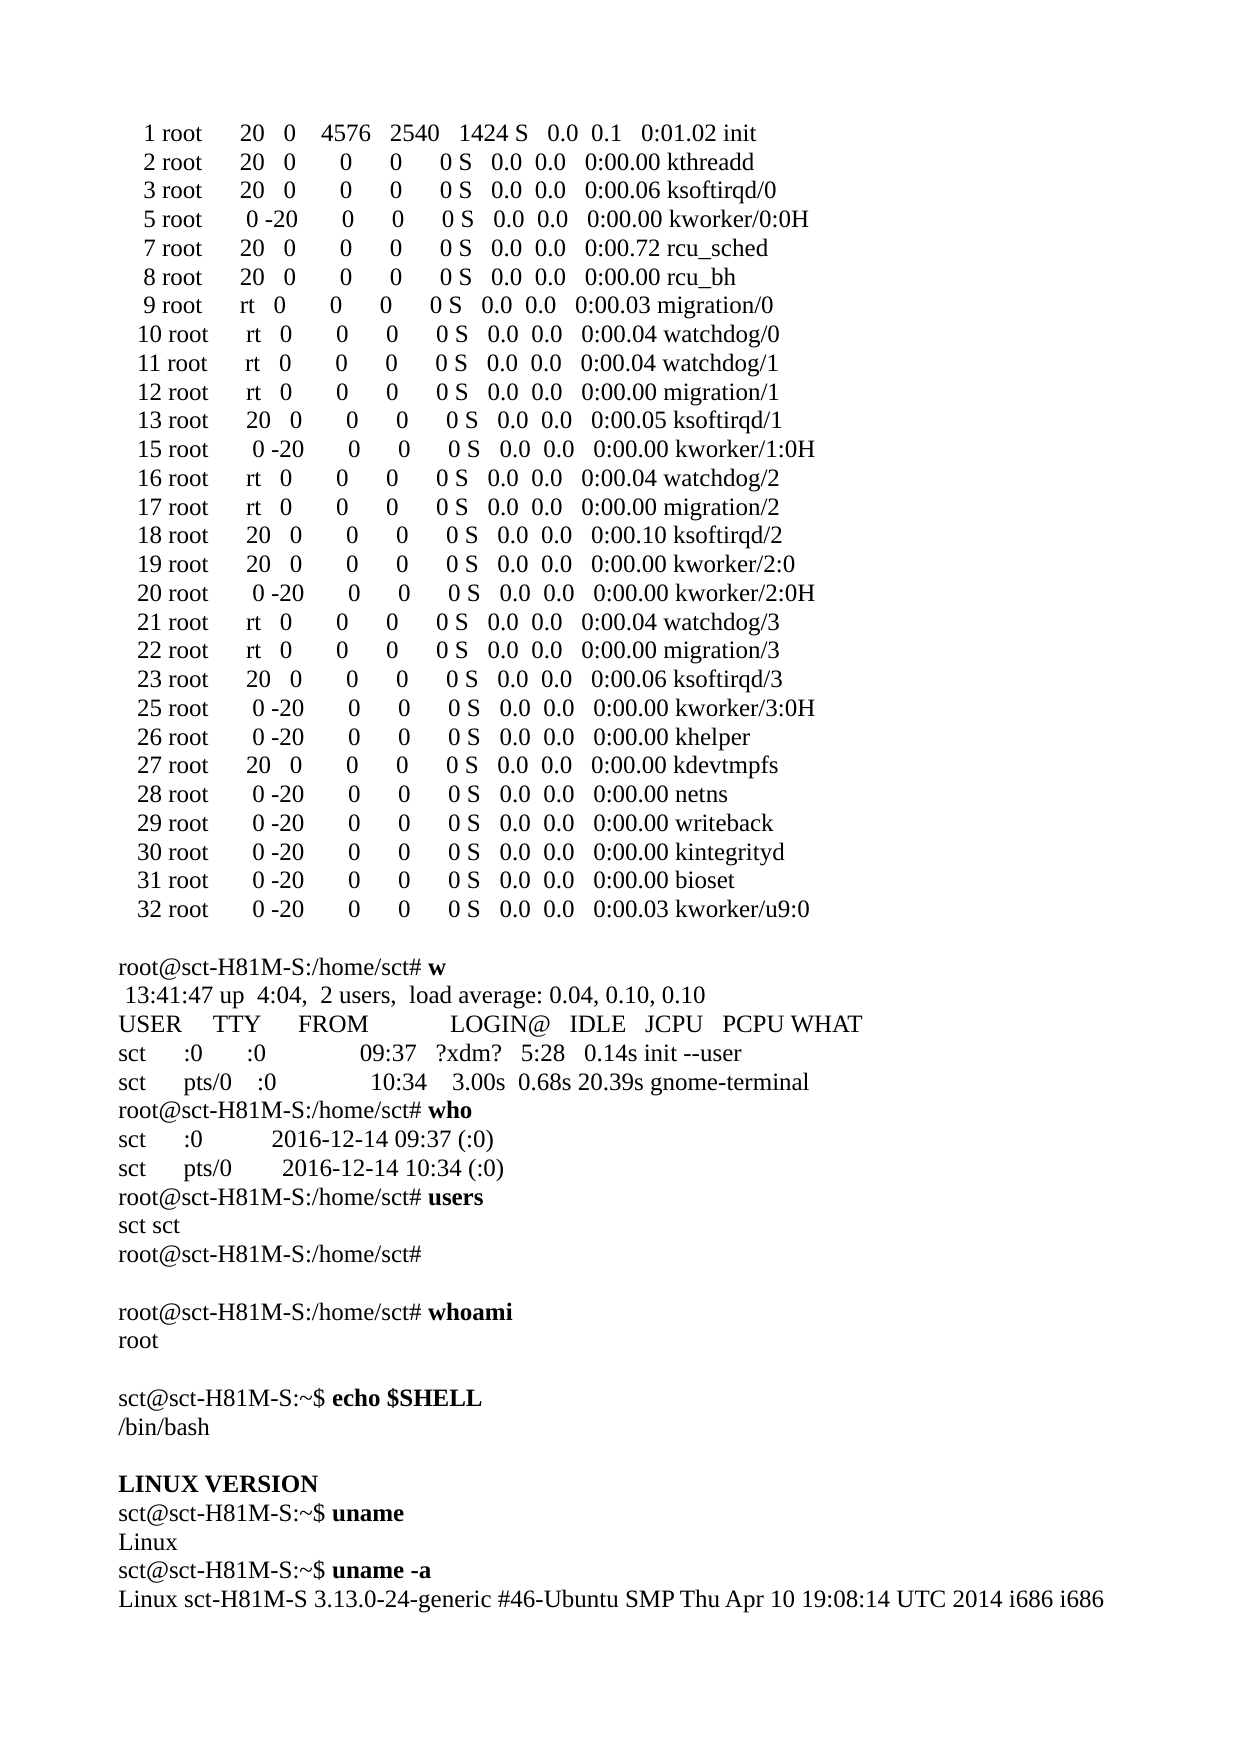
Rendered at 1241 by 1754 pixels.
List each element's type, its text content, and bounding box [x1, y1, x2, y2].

text sct sct [118, 1211, 1122, 1239]
text 22 root rt 0 0 0 0 S 0.0 0.0 0:00.00 migration/3 [118, 636, 1122, 664]
text root@sct-H81M-S:/home/sct# whoami [118, 1297, 1122, 1326]
text /bin/bash [118, 1412, 1122, 1441]
text 20 root 0 -20 0 0 0 S 0.0 0.0 0:00.00 kworker/2:0H [118, 578, 1122, 607]
text 12 root rt 0 0 0 0 S 0.0 0.0 0:00.00 migration/1 [118, 377, 1122, 406]
text 28 root 0 -20 0 0 0 S 0.0 0.0 0:00.00 netns [118, 779, 1122, 808]
text Linux sct-H81M-S 3.13.0-24-generic #46-Ubuntu SMP Thu Apr 10 19:08:14 UTC 2014 i686 i686 [118, 1584, 1122, 1613]
text 21 root rt 0 0 0 0 S 0.0 0.0 0:00.04 watchdog/3 [118, 607, 1122, 636]
text LINUX VERSION [118, 1469, 1122, 1498]
text root@sct-H81M-S:/home/sct# who [118, 1096, 1122, 1124]
text 16 root rt 0 0 0 0 S 0.0 0.0 0:00.04 watchdog/2 [118, 463, 1122, 492]
text sct@sct-H81M-S:~$ uname -a [118, 1556, 1122, 1584]
text root@sct-H81M-S:/home/sct# users [118, 1182, 1122, 1211]
text 29 root 0 -20 0 0 0 S 0.0 0.0 0:00.00 writeback [118, 808, 1122, 837]
text Linux [118, 1527, 1122, 1556]
text 1 root 20 0 4576 2540 1424 S 0.0 0.1 0:01.02 init [118, 118, 1122, 147]
text 15 root 0 -20 0 0 0 S 0.0 0.0 0:00.00 kworker/1:0H [118, 434, 1122, 463]
text root@sct-H81M-S:/home/sct# [118, 1239, 1122, 1268]
text sct :0 2016-12-14 09:37 (:0) [118, 1124, 1122, 1153]
text 19 root 20 0 0 0 0 S 0.0 0.0 0:00.00 kworker/2:0 [118, 549, 1122, 578]
text 23 root 20 0 0 0 0 S 0.0 0.0 0:00.06 ksoftirqd/3 [118, 664, 1122, 693]
text 13:41:47 up 4:04, 2 users, load average: 0.04, 0.10, 0.10 [118, 981, 1122, 1009]
text sct pts/0 :0 10:34 3.00s 0.68s 20.39s gnome-terminal [118, 1067, 1122, 1096]
text 10 root rt 0 0 0 0 S 0.0 0.0 0:00.04 watchdog/0 [118, 319, 1122, 348]
text 3 root 20 0 0 0 0 S 0.0 0.0 0:00.06 ksoftirqd/0 [118, 176, 1122, 204]
text 25 root 0 -20 0 0 0 S 0.0 0.0 0:00.00 kworker/3:0H [118, 693, 1122, 722]
text 2 root 20 0 0 0 0 S 0.0 0.0 0:00.00 kthreadd [118, 147, 1122, 176]
text root@sct-H81M-S:/home/sct# w [118, 952, 1122, 981]
text 31 root 0 -20 0 0 0 S 0.0 0.0 0:00.00 bioset [118, 866, 1122, 894]
text 30 root 0 -20 0 0 0 S 0.0 0.0 0:00.00 kintegrityd [118, 837, 1122, 866]
text sct@sct-H81M-S:~$ echo $SHELL [118, 1383, 1122, 1412]
text sct pts/0 2016-12-14 10:34 (:0) [118, 1153, 1122, 1182]
text 17 root rt 0 0 0 0 S 0.0 0.0 0:00.00 migration/2 [118, 492, 1122, 521]
text 27 root 20 0 0 0 0 S 0.0 0.0 0:00.00 kdevtmpfs [118, 751, 1122, 779]
text 13 root 20 0 0 0 0 S 0.0 0.0 0:00.05 ksoftirqd/1 [118, 406, 1122, 434]
text 9 root rt 0 0 0 0 S 0.0 0.0 0:00.03 migration/0 [118, 291, 1122, 319]
text 11 root rt 0 0 0 0 S 0.0 0.0 0:00.04 watchdog/1 [118, 348, 1122, 377]
text 7 root 20 0 0 0 0 S 0.0 0.0 0:00.72 rcu_sched [118, 233, 1122, 262]
text sct :0 :0 09:37 ?xdm? 5:28 0.14s init --user [118, 1038, 1122, 1067]
text 26 root 0 -20 0 0 0 S 0.0 0.0 0:00.00 khelper [118, 722, 1122, 751]
text sct@sct-H81M-S:~$ uname [118, 1498, 1122, 1527]
text 8 root 20 0 0 0 0 S 0.0 0.0 0:00.00 rcu_bh [118, 262, 1122, 291]
text 18 root 20 0 0 0 0 S 0.0 0.0 0:00.10 ksoftirqd/2 [118, 521, 1122, 549]
text USER TTY FROM LOGIN@ IDLE JCPU PCPU WHAT [118, 1009, 1122, 1038]
text root [118, 1326, 1122, 1354]
text 5 root 0 -20 0 0 0 S 0.0 0.0 0:00.00 kworker/0:0H [118, 204, 1122, 233]
text 32 root 0 -20 0 0 0 S 0.0 0.0 0:00.03 kworker/u9:0 [118, 894, 1122, 923]
